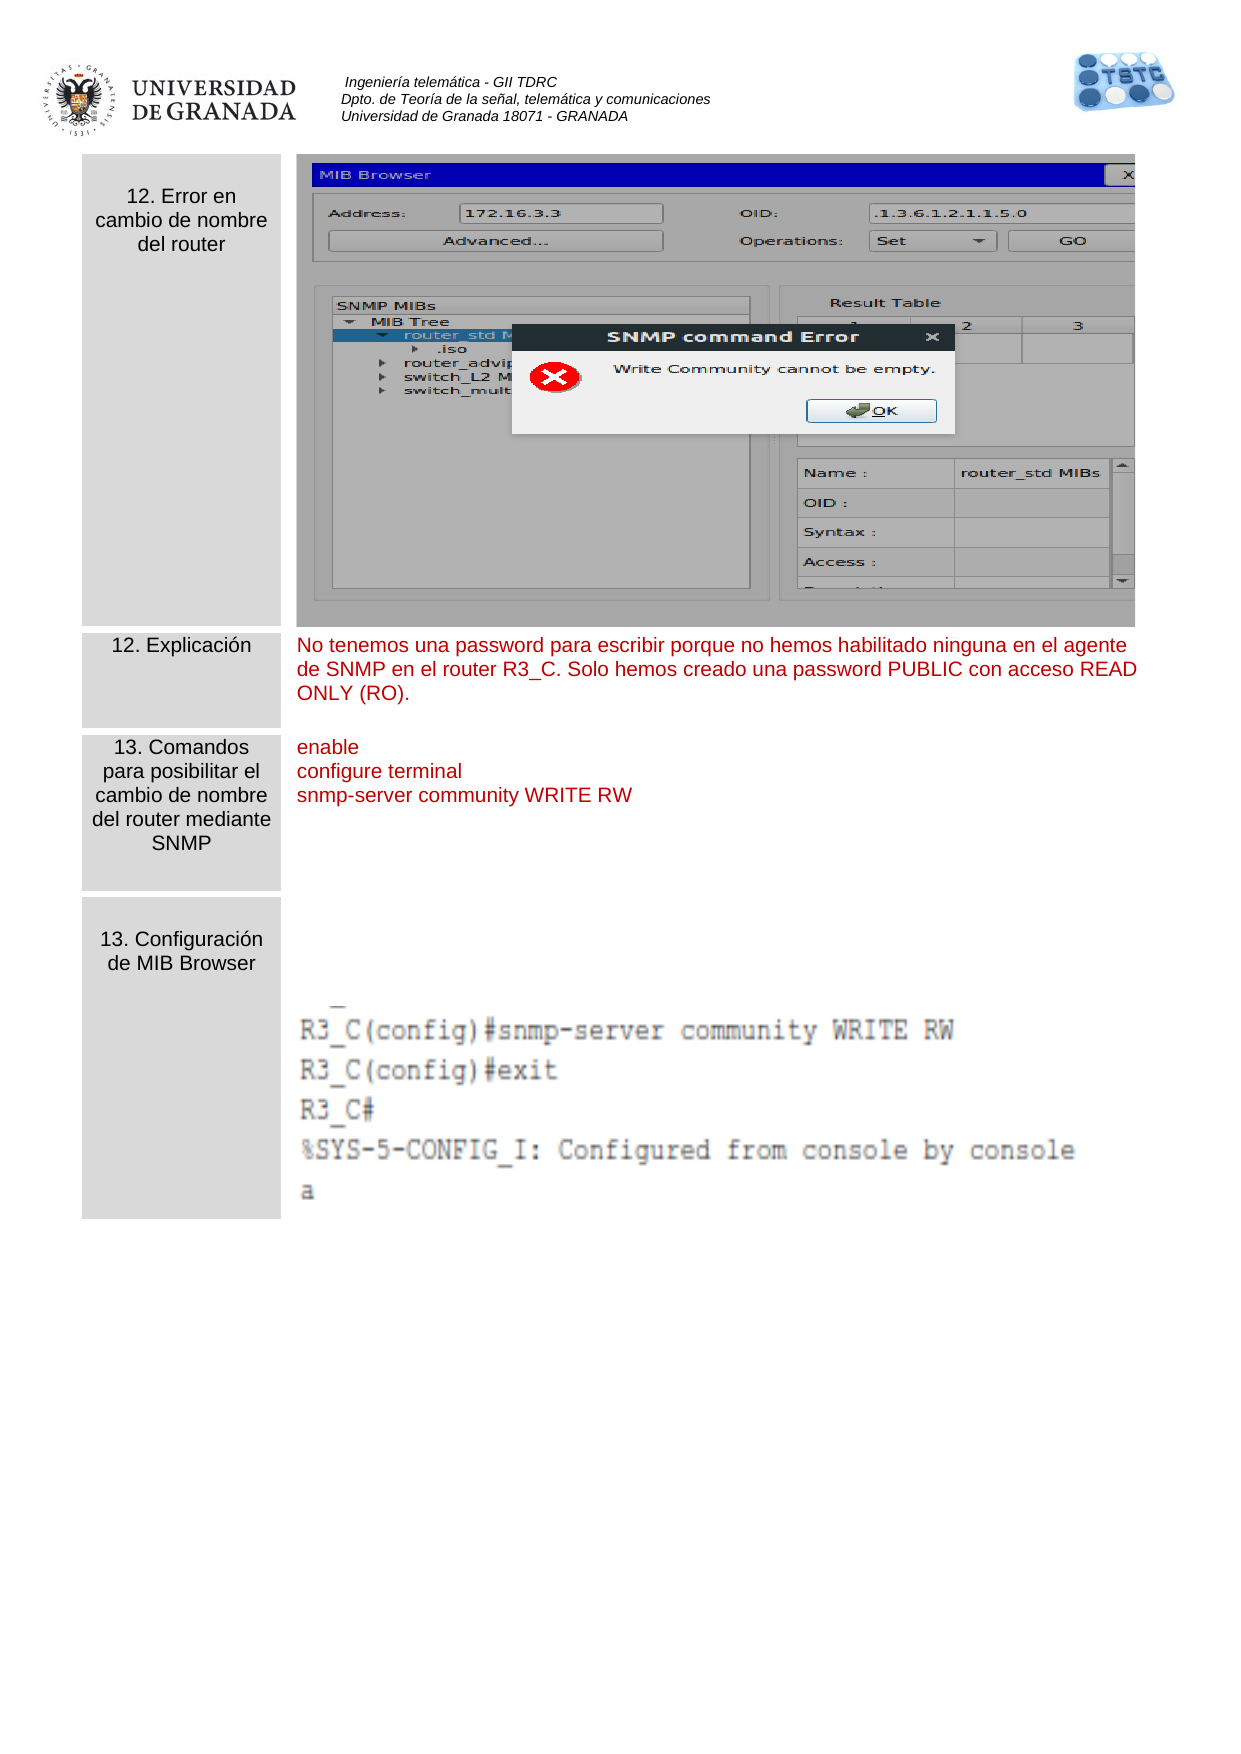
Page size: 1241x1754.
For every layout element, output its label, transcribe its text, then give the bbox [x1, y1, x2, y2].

table_cell [1136, 154, 1159, 626]
table_cell 12. Error en cambio de nombre del router [82, 154, 281, 626]
table_cell 13. Configuración de MIB Browser [82, 897, 281, 1219]
picture [296, 154, 1136, 627]
picture [1038, 23, 1202, 146]
table_cell 13. Comandos para posibilitar el cambio de nombre del router mediante SNMP [82, 735, 281, 891]
table_cell enable configure terminal snmp-server community WRITE RW [288, 735, 1159, 891]
table_cell 12. Explicación [82, 633, 281, 728]
table_cell [288, 154, 296, 626]
table_cell [288, 897, 1159, 1219]
picture [296, 1006, 1136, 1220]
picture [28, 50, 309, 146]
table_cell No tenemos una password para escribir porque no hemos habilitado ninguna en el agente de SNMP en el router R3_C. Solo hemos creado una password PUBLIC con acceso READ ONLY (RO). [288, 633, 1159, 728]
